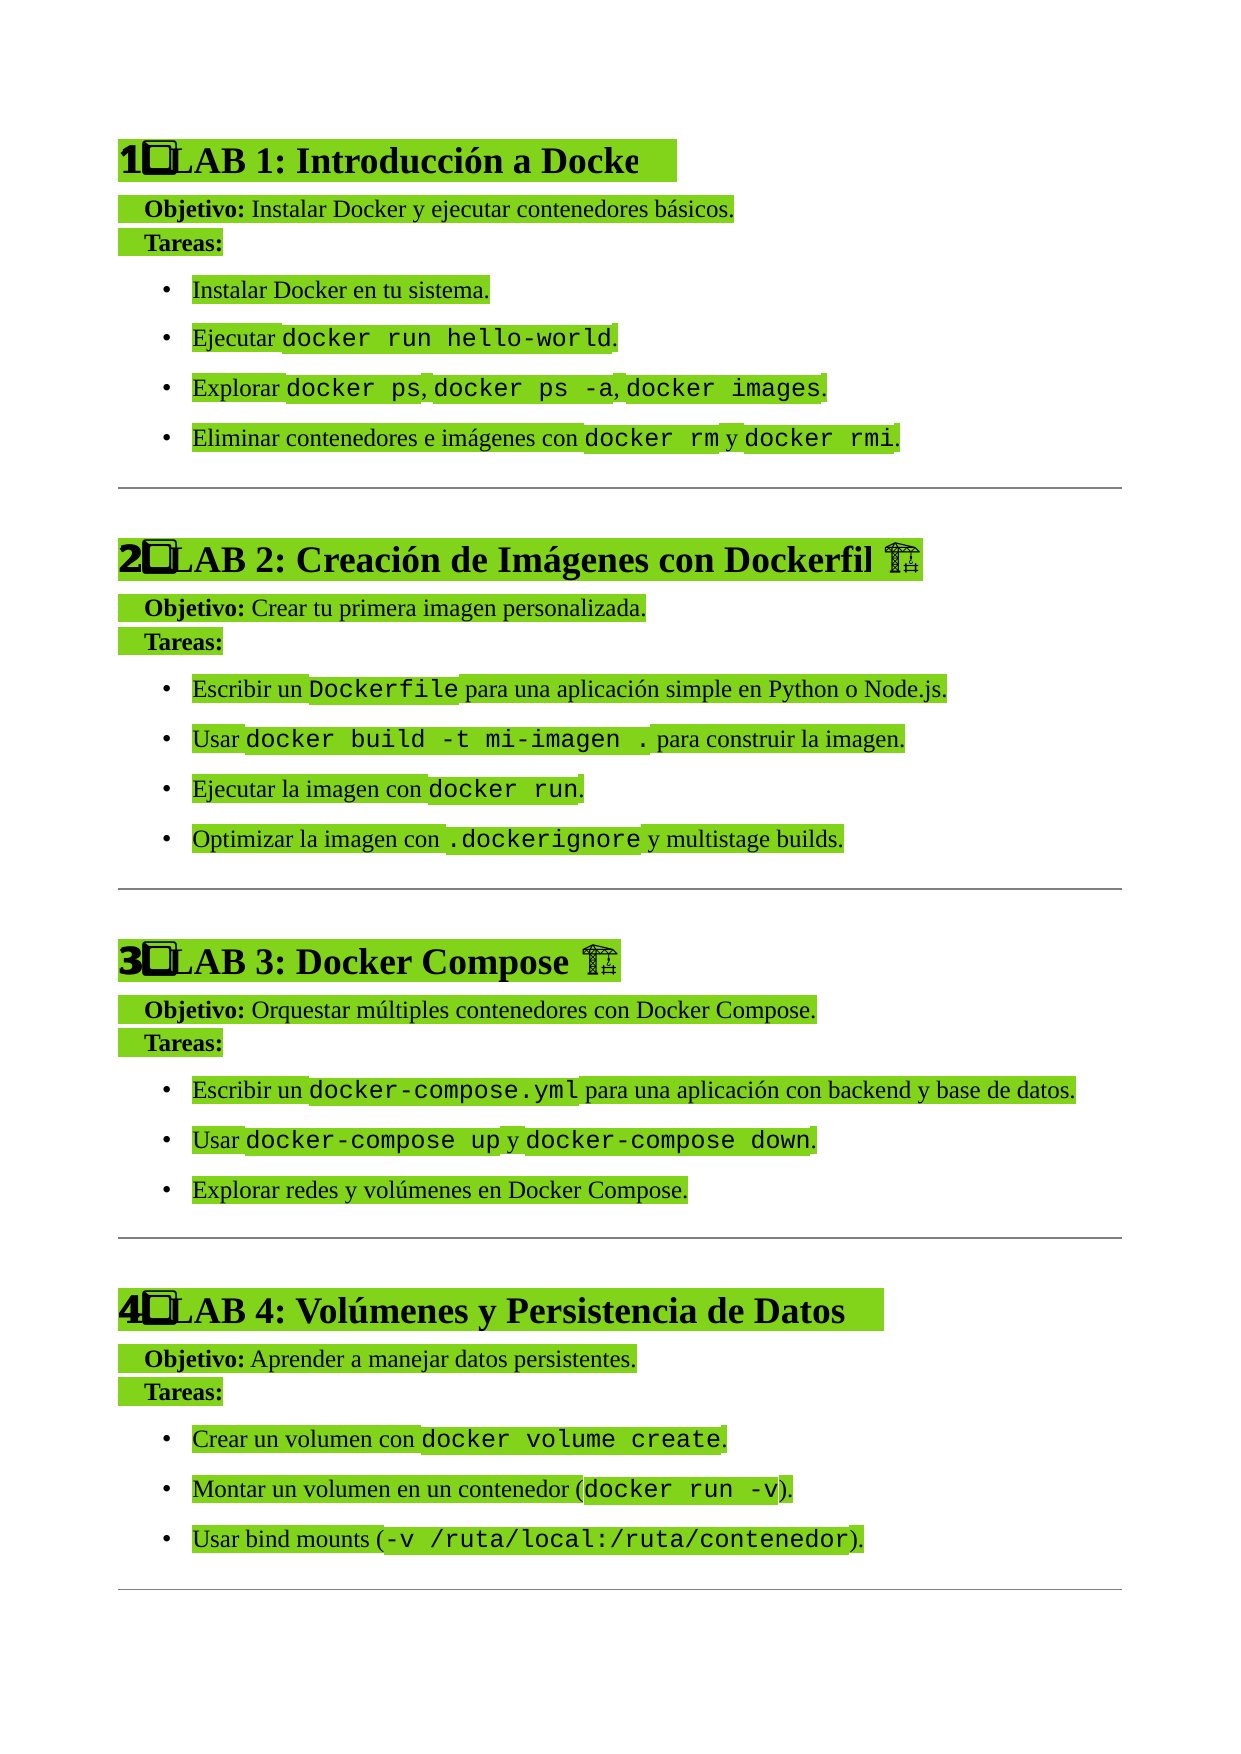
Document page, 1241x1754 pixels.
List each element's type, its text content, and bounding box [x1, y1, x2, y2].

subtitle 1️⃣ LAB 1: Introducción a Docker 🐳 [118, 139, 1122, 182]
list Explorar docker ps, docker ps -a, docker images. [162, 373, 1122, 404]
list Crear un volumen con docker volume create. [162, 1424, 1122, 1455]
text 📌 Objetivo: Orquestar múltiples contenedores con Docker Compose. 🔹 Tareas: [118, 995, 1122, 1057]
list Usar bind mounts (-v /ruta/local:/ruta/contenedor). [162, 1524, 1122, 1555]
list Eliminar contenedores e imágenes con docker rm y docker rmi. [162, 423, 1122, 454]
text 📌 Objetivo: Crear tu primera imagen personalizada. 🔹 Tareas: [118, 593, 1122, 655]
list Escribir un Dockerfile para una aplicación simple en Python o Node.js. [162, 674, 1122, 705]
text 📌 Objetivo: Aprender a manejar datos persistentes. 🔹 Tareas: [118, 1344, 1122, 1406]
list Montar un volumen en un contenedor (docker run -v). [162, 1474, 1122, 1505]
subtitle 2️⃣ LAB 2: Creación de Imágenes con Dockerfile 🏗️ [118, 538, 1122, 581]
list Explorar redes y volúmenes en Docker Compose. [162, 1176, 1122, 1204]
list Usar docker-compose up y docker-compose down. [162, 1126, 1122, 1156]
subtitle 3️⃣ LAB 3: Docker Compose 🏗️🔄 [118, 939, 1122, 982]
list Instalar Docker en tu sistema. [162, 275, 1122, 304]
list Usar docker build -t mi-imagen . para construir la imagen. [162, 724, 1122, 755]
list Optimizar la imagen con .dockerignore y multistage builds. [162, 824, 1122, 855]
list Escribir un docker-compose.yml para una aplicación con backend y base de datos. [162, 1076, 1122, 1106]
text 📌 Objetivo: Instalar Docker y ejecutar contenedores básicos. 🔹 Tareas: [118, 194, 1122, 256]
subtitle 4️⃣ LAB 4: Volúmenes y Persistencia de Datos 💾 [118, 1288, 1122, 1331]
list Ejecutar docker run hello-world. [162, 323, 1122, 354]
list Ejecutar la imagen con docker run. [162, 774, 1122, 805]
